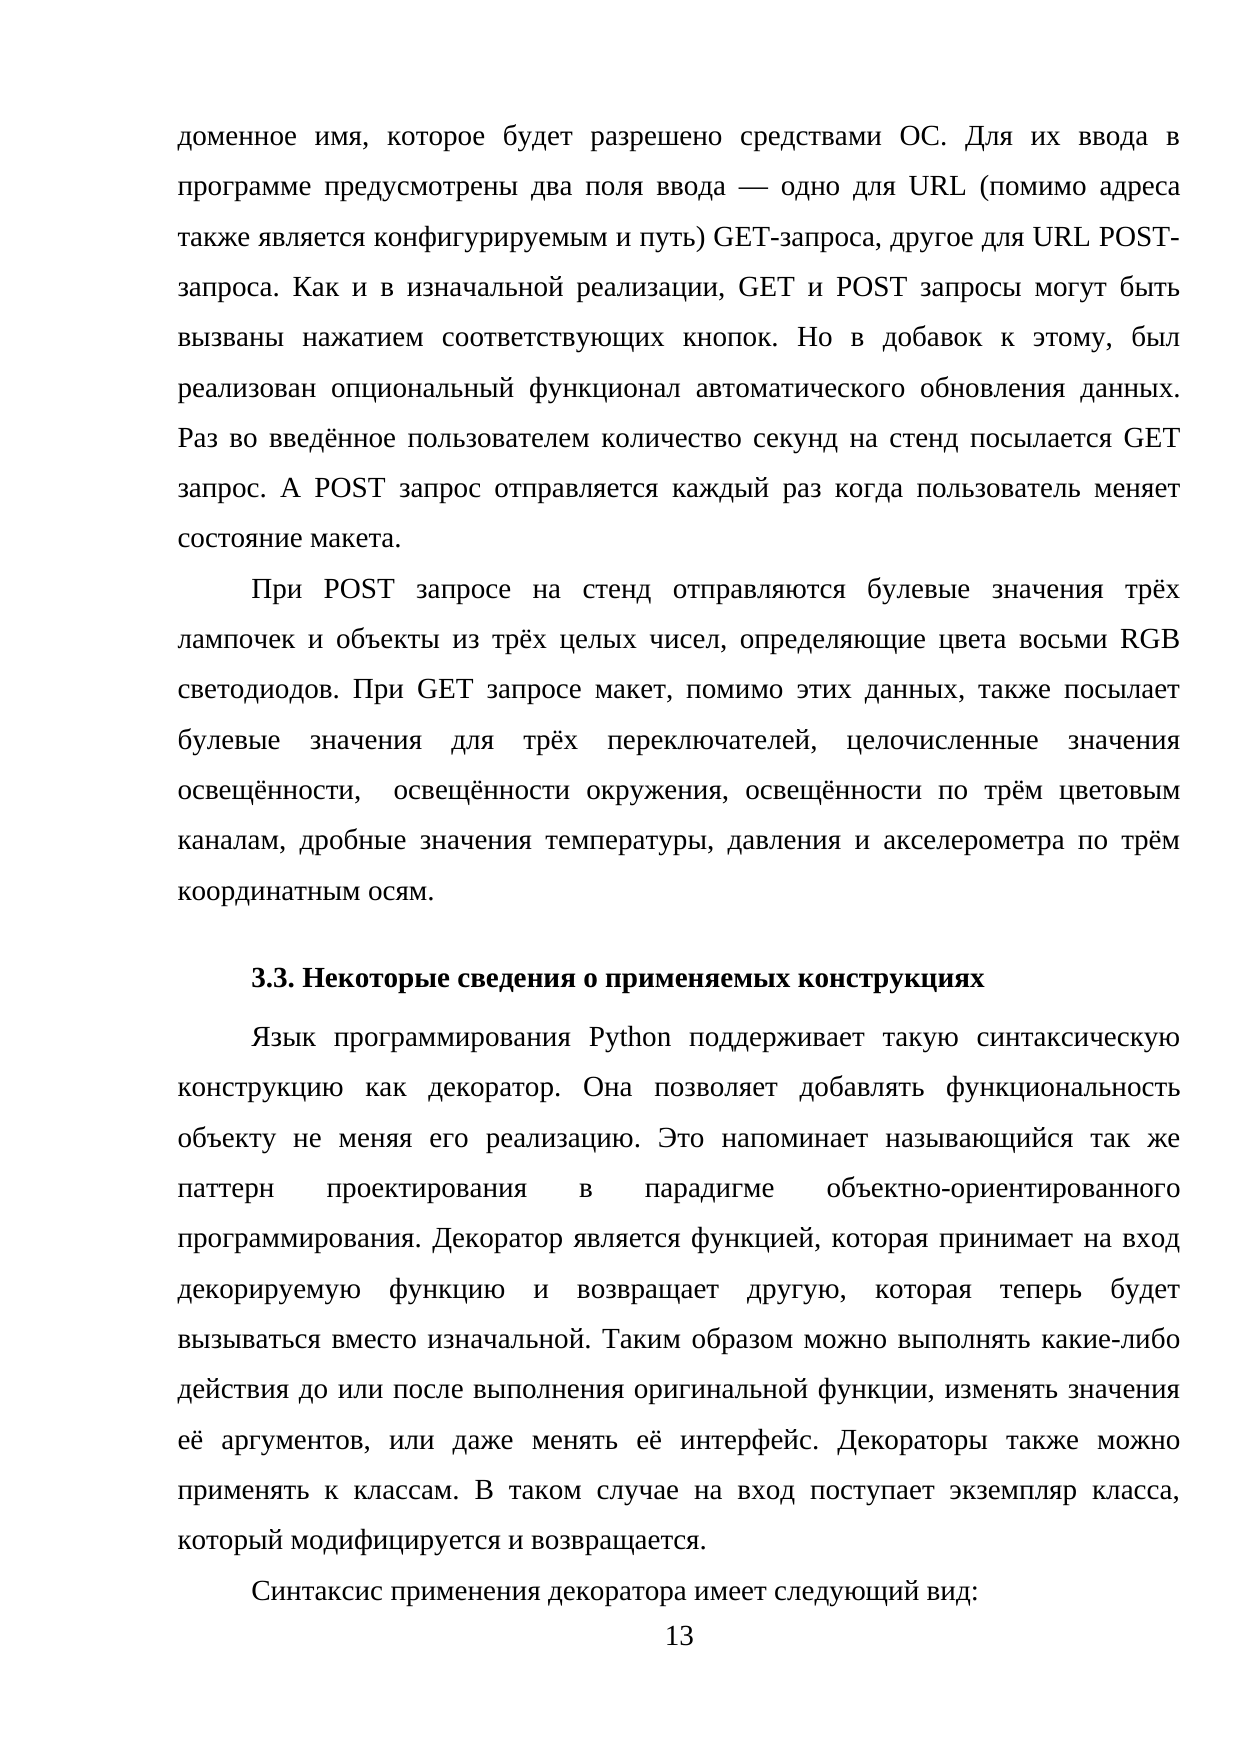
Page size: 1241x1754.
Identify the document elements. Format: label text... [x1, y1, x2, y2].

text Синтаксис применения декоратора имеет следующий вид: [177, 1573, 1181, 1606]
text доменное имя, которое будет разрешено средствами ОС. Для их ввода в программе предусмотрены два поля ввода — одно для URL (помимо адреса также является конфигурируемым и путь) GET-запроса, другое для URL POST-запроса. Как и в изначальной реализации, GET и POST запросы могут быть вызваны нажатием соответствующих кнопок. Но в добавок к этому, был реализован опциональный функционал автоматического обновления данных. Раз во введённое пользователем количество секунд на стенд посылается GET запрос. А POST запрос отправляется каждый раз когда пользователь меняет состояние макета. [177, 118, 1181, 554]
subtitle 3.3. Некоторые сведения о применяемых конструкциях [177, 961, 1181, 994]
text Язык программирования Python поддерживает такую синтаксическую конструкцию как декоратор. Она позволяет добавлять функциональность объекту не меняя его реализацию. Это напоминает называющийся так же паттерн проектирования в парадигме объектно-ориентированного программирования. Декоратор является функцией, которая принимает на вход декорируемую функцию и возвращает другую, которая теперь будет вызываться вместо изначальной. Таким образом можно выполнять какие-либо действия до или после выполнения оригинальной функции, изменять значения её аргументов, или даже менять её интерфейс. Декораторы также можно применять к классам. В таком случае на вход поступает экземпляр класса, который модифицируется и возвращается. [177, 1019, 1181, 1556]
text При POST запросе на стенд отправляются булевые значения трёх лампочек и объекты из трёх целых чисел, определяющие цвета восьми RGB светодиодов. При GET запросе макет, помимо этих данных, также посылает булевые значения для трёх переключателей, целочисленные значения освещённости, освещённости окружения, освещённости по трём цветовым каналам, дробные значения температуры, давления и акселерометра по трём координатным осям. [177, 571, 1181, 906]
